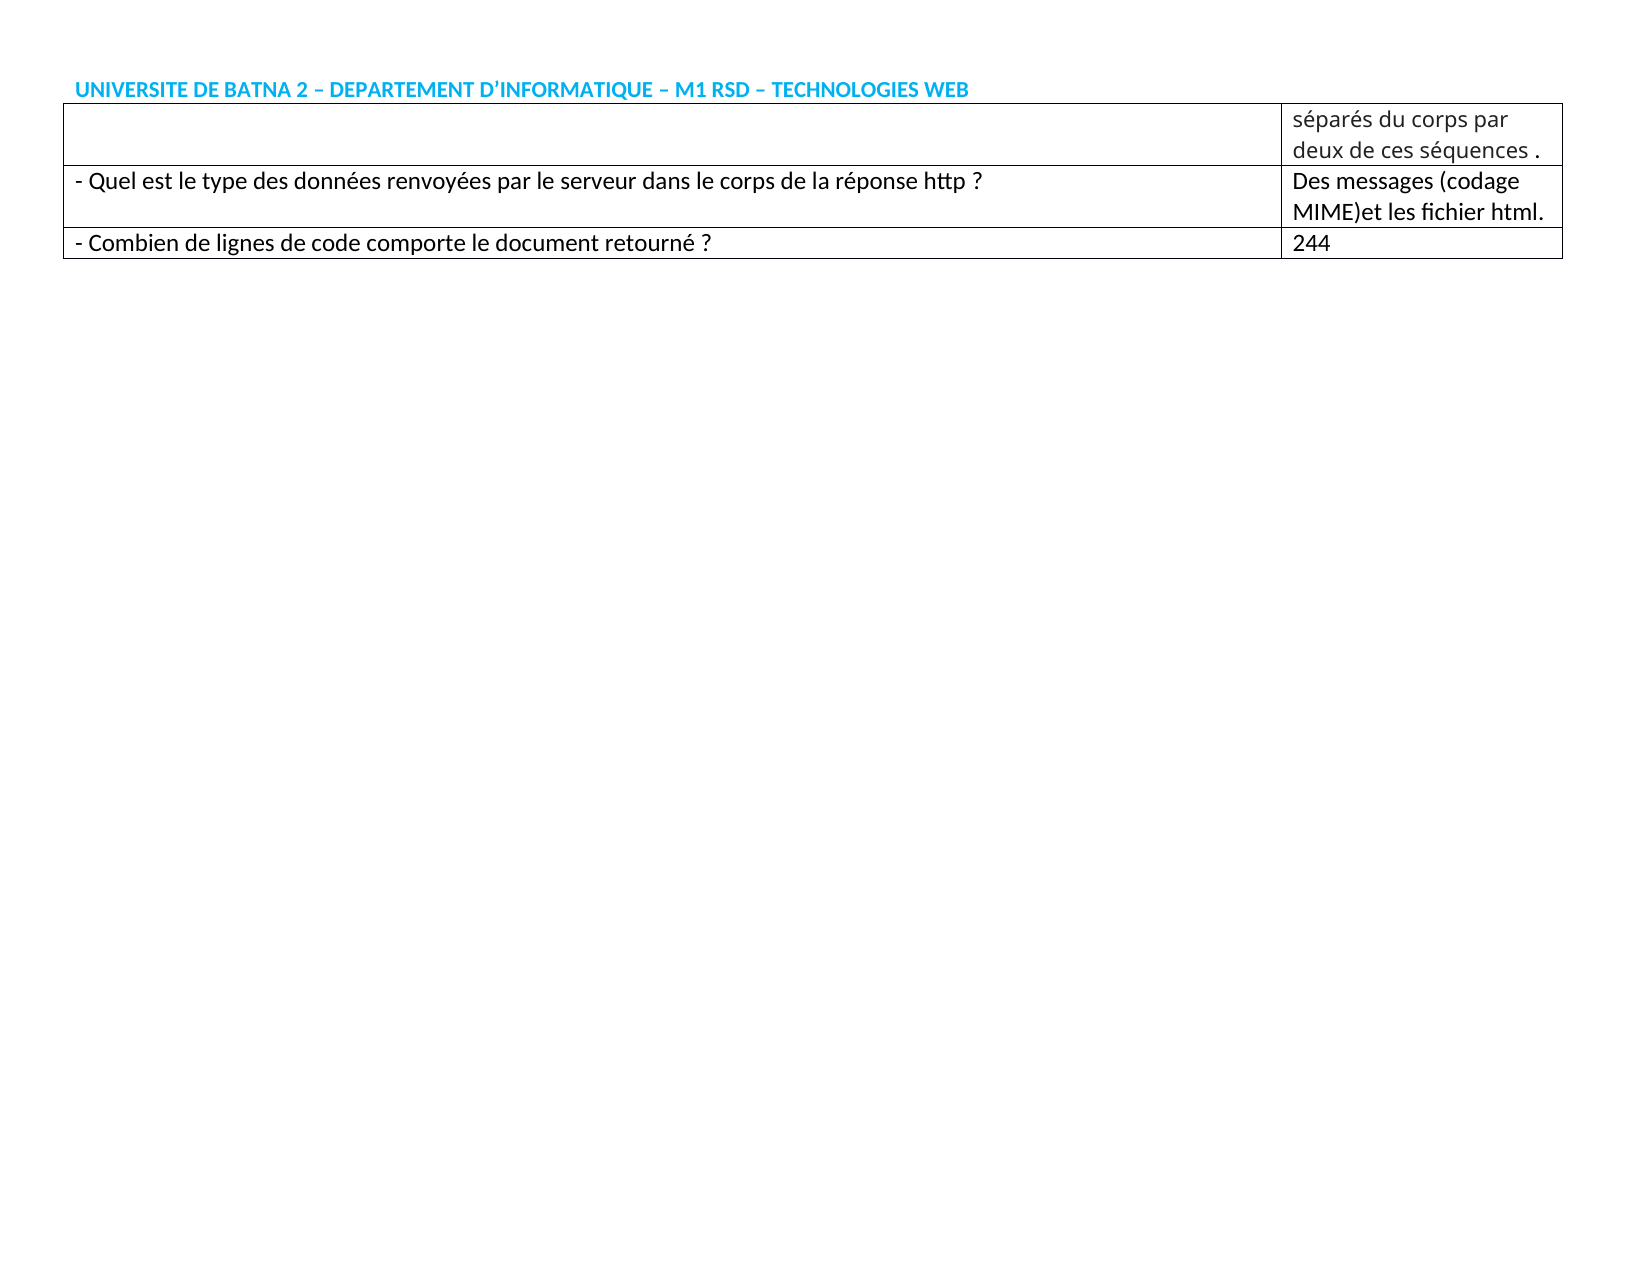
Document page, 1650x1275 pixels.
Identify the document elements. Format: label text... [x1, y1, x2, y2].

table_cell - Combien de lignes de code comporte le document retourné ? [64, 228, 1281, 258]
table_cell [64, 104, 1281, 164]
table_cell Des messages (codage MIME)et les fichier html. [1282, 166, 1562, 227]
table_cell 244 [1282, 228, 1562, 258]
table_cell séparés du corps par deux de ces séquences . [1282, 104, 1562, 164]
table_cell - Quel est le type des données renvoyées par le serveur dans le corps de la réponse http ? [64, 166, 1281, 227]
